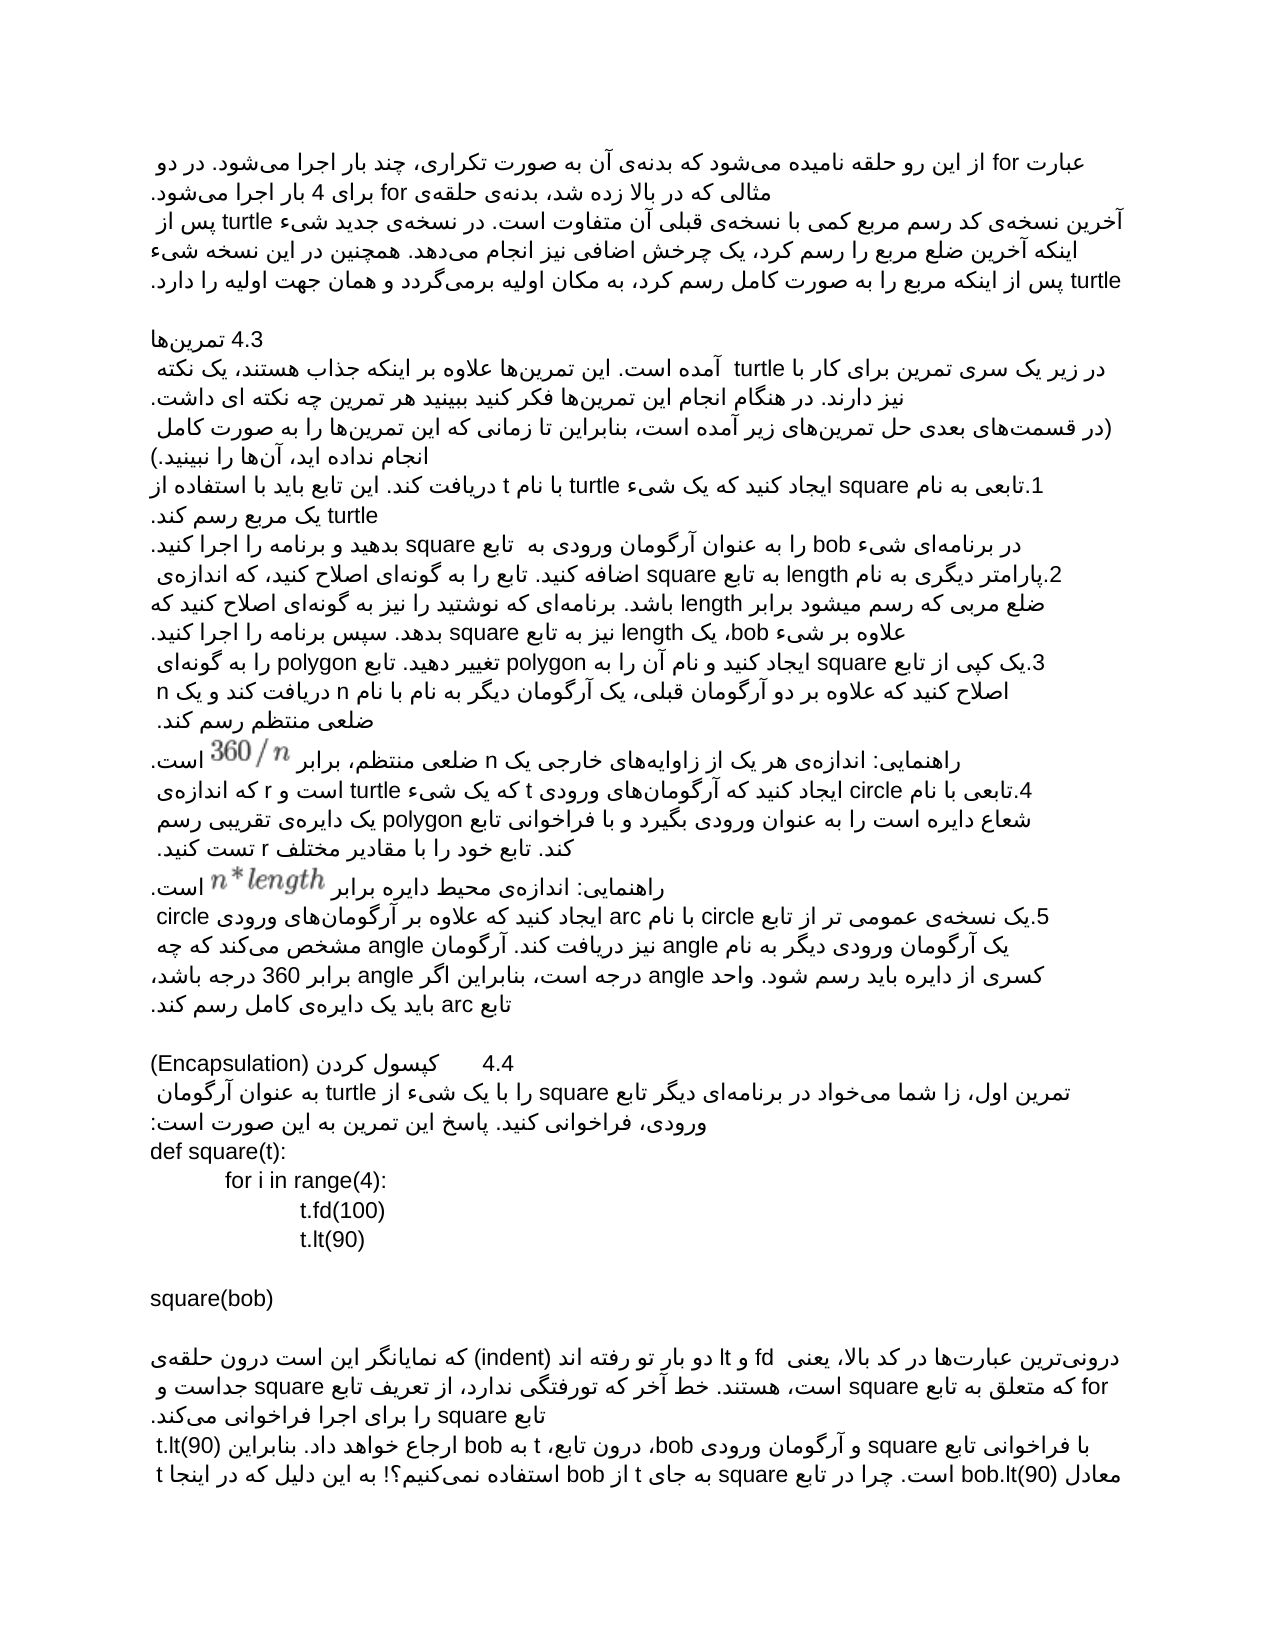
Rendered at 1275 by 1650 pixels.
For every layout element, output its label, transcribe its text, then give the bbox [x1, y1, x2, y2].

text def square(t): [150, 1139, 1125, 1164]
list یک کپی از تابع square ایجاد کنید و نام آن را به polygon تغییر دهید. تابع polygon را به گونه‌ای اصلاح کنید که علاوه بر دو آرگومان قبلی، یک آرگومان دیگر به نام با نام n دریافت کند و یک n ضلعی منتظم رسم کند. [150, 649, 1087, 734]
text عبارت for از این رو حلقه نامیده می‌شود که بدنه‌ی آن به صورت تکراری، چند بار اجرا می‌شود. در دو مثالی که در بالا زده شد، بدنه‌ی حلقه‌ی for برای 4 بار اجرا می‌شود. [150, 150, 1125, 205]
text 4.4 کپسول کردن (Encapsulation) [150, 1051, 1125, 1076]
text for i in range(4): [150, 1168, 1125, 1194]
picture [210, 865, 325, 896]
text تمرین اول، زا شما می‌خواد در برنامه‌ای دیگر تابع square را با یک شیء از turtle به عنوان آرگومان ورودی، فراخوانی کنید. پاسخ این تمرین به این صورت است: [150, 1080, 1125, 1135]
picture [210, 737, 291, 769]
text با فراخوانی تابع square و آرگومان ورودی bob، درون تابع، t به bob ارجاع خواهد داد. بنابراین t.lt(90) معادل bob.lt(90) است. چرا در تابع square به جای‌ t از bob استفاده نمی‌کنیم؟! به این دلیل که در اینجا t می‌تواند نه تنها bob بلکه هر شیء دیگری از ماژول turtle باشد. بنابراین می‌توانید یک شیء دیگر از turtle ابجاد کنید، و تابع square را با استفاده از آن فراخوانی کنید: [150, 1433, 1125, 1488]
text آخرین نسخه‌ی کد رسم مربع کمی با نسخه‌ی قبلی آن متفاوت است. در نسخه‌ی جدید شیء turtle پس از اینکه آخرین ضلع مربع را رسم کرد، یک چرخش اضافی نیز انجام می‌دهد. همچنین در این نسخه شیء turtle پس از اینکه مربع را به صورت کامل رسم کرد، به مکان اولیه برمی‌گردد و همان جهت اولیه را دارد. [150, 209, 1125, 293]
list تابعی به نام square ایجاد کنید که یک شیء turtle با نام t دریافت کند. این تابع باید با استفاده از turtle یک مربع رسم کند. [150, 473, 1087, 528]
text در زیر یک سری تمرین برای کار با turtle آمده است. این تمرین‌ها علاوه بر اینکه جذاب هستند، یک نکته نیز دارند. در هنگام انجام این تمرین‌ها فکر کنید ببینید هر تمرین چه نکته ای داشت. [150, 356, 1125, 411]
text در برنامه‌ای شیء bob را به عنوان آرگومان ورودی به تابع square بدهید و برنامه را اجرا کنید. [150, 532, 1125, 557]
text 4.3 تمرین‌ها [150, 326, 1125, 352]
list یک نسخه‌ی عمومی تر از تابع circle با نام arc ایجاد کنید که علاوه بر آرگومان‌های ورودی circle یک آرگومان ورودی دیگر به نام angle نیز دریافت کند. آرگومان angle مشخص می‌کند که چه کسری از دایره باید رسم شود. واحد angle درجه است، بنابراین اگر angle برابر 360 درجه باشد، تابع arc باید یک دایره‌ی کامل رسم کند. [150, 904, 1087, 1018]
text (در قسمت‌های بعدی حل تمرین‌های زیر آمده است، بنابراین تا زمانی که این تمرین‌ها را به صورت کامل انجام نداده اید، آن‌ها را نبینید.) [150, 414, 1125, 469]
list پارامتر دیگری به نام length به تابع square اضافه کنید. تابع را به گونه‌ای اصلاح کنید، که اندازه‌ی ضلع مربی که رسم میشود برابر length باشد. برنامه‌ای که نوشتید را نیز به گونه‌ای اصلاح کنید که علاوه بر شیء bob، یک length نیز به تابع square بدهد. سپس برنامه را اجرا کنید. [150, 561, 1087, 646]
text t.fd(100) [150, 1198, 1125, 1223]
text راهنمایی: اندازه‌ی محیط دایره برابر است. [150, 866, 1050, 900]
text راهنمایی: اندازه‌ی هر یک از زاوایه‌های خارجی یک n ضلعی منتظم، برابر است. [150, 737, 1125, 774]
text square(bob) [150, 1286, 1125, 1311]
text t.lt(90) [150, 1227, 1125, 1253]
text درونی‌ترین عبارت‌ها در کد بالا، یعنی fd و lt دو بار تو رفته اند (indent) که نمایانگر این است درون حلقه‌ی for که متعلق به تابع square است، هستند. خط آخر که تورفتگی ندارد، از تعریف تابع square جداست و تابع square را برای اجرا فراخوانی می‌کند. [150, 1344, 1125, 1429]
list تابعی با نام circle ایجاد کنید که آرگومان‌های ورودی t که یک شیء turtle است و r که اندازه‌ی شعاع دایره است را به عنوان ورودی بگیرد و با فراخوانی تابع polygon یک دایره‌ی تقریبی رسم کند. تابع خود را با مقادیر مختلف r تست کنید. [150, 777, 1087, 862]
